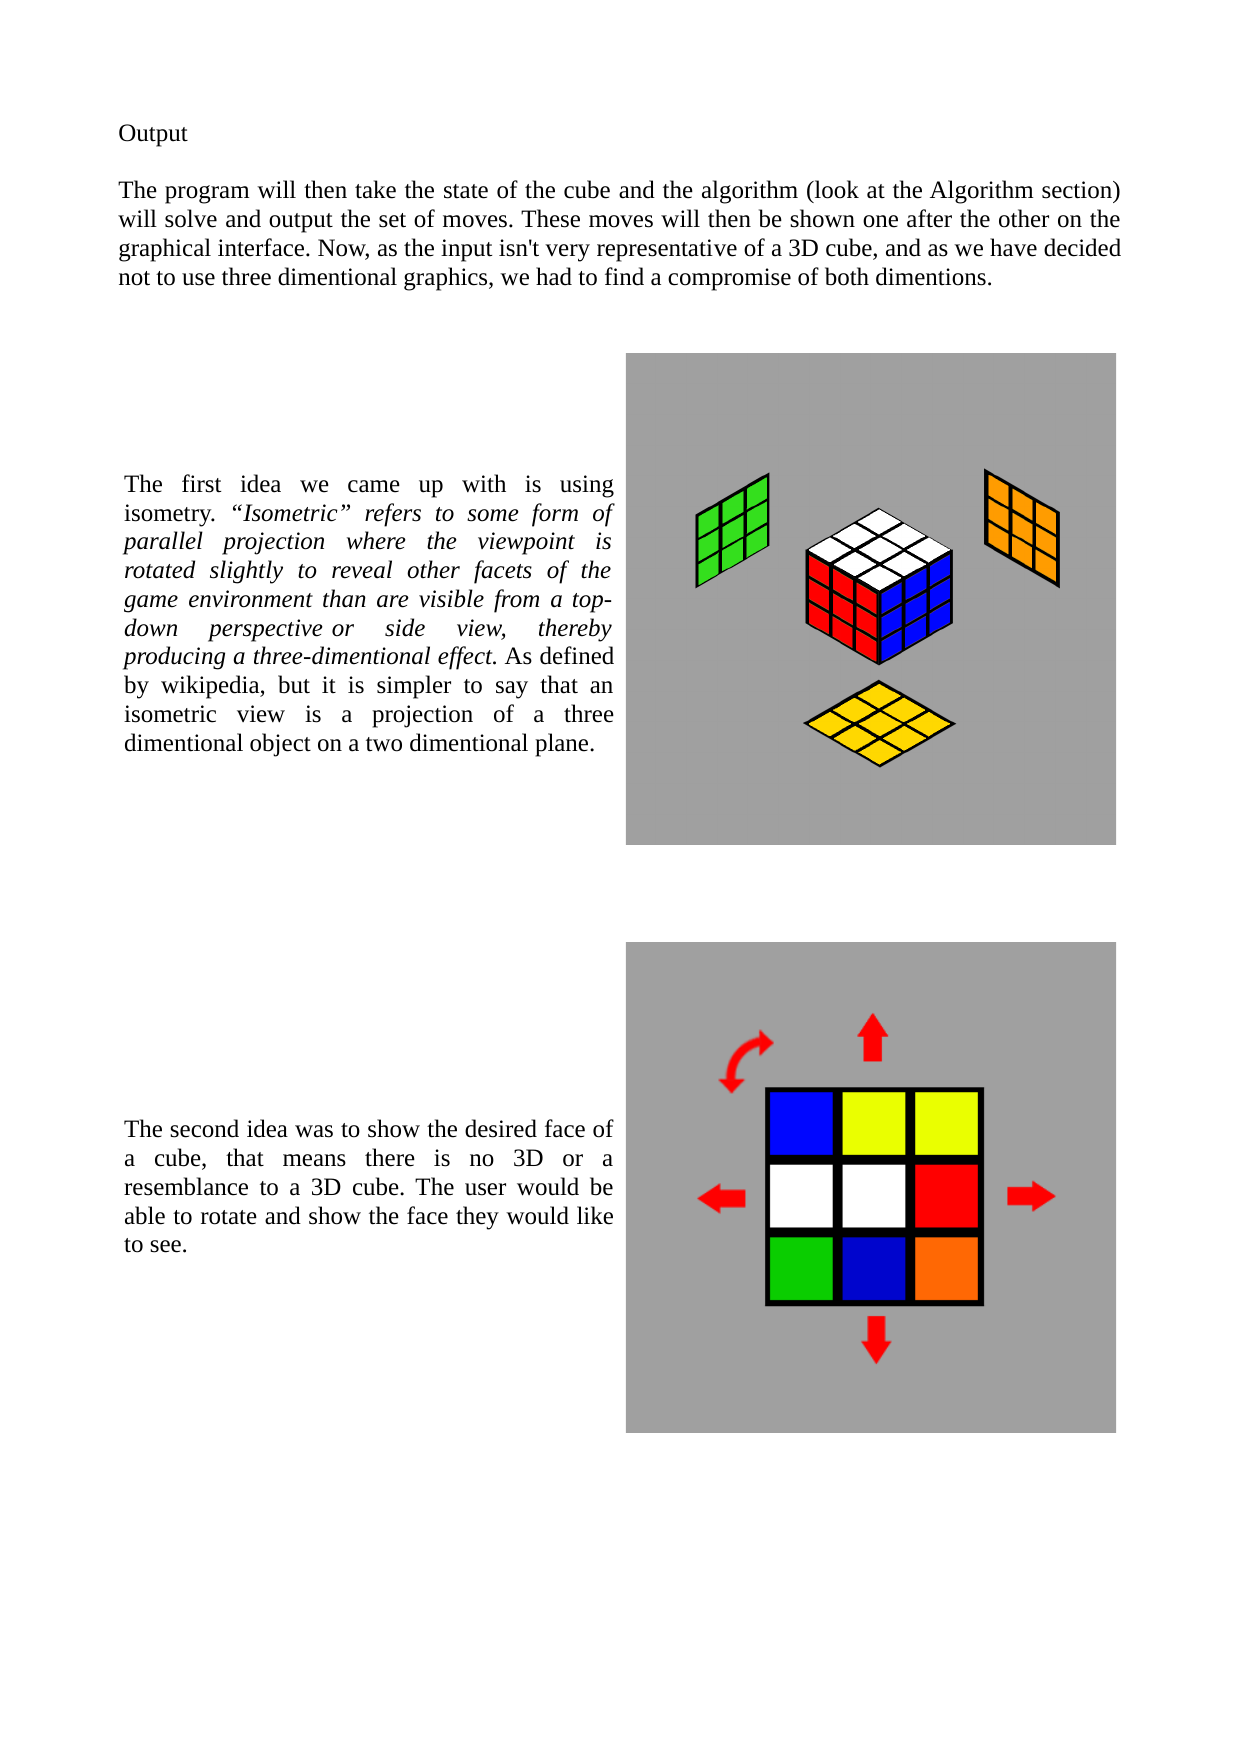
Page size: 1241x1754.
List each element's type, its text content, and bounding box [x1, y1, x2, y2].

table_header [620, 348, 1122, 879]
table_header The first idea we came up with is using isometry. “Isometric” refers to some form of parallel projection where the viewpoint is rotated slightly to reveal other facets of the game environment than are visible from a top-down perspective or side view, thereby producing a three-dimentional effect. As defined by wikipedia, but it is simpler to say that an isometric view is a projection of a three dimentional object on a two dimentional plane. [118, 348, 620, 879]
picture [625, 353, 1117, 845]
picture [625, 942, 1117, 1433]
text Output [118, 118, 1122, 147]
table_header The second idea was to show the desired face of a cube, that means there is no 3D or a resemblance to a 3D cube. The user would be able to rotate and show the face they would like to see. [118, 936, 620, 1467]
text The program will then take the state of the cube and the algorithm (look at the Algorithm section) will solve and output the set of moves. These moves will then be shown one after the other on the graphical interface. Now, as the input isn't very representative of a 3D cube, and as we have decided not to use three dimentional graphics, we had to find a compromise of both dimentions. [118, 176, 1122, 291]
table_header [620, 936, 1122, 1467]
